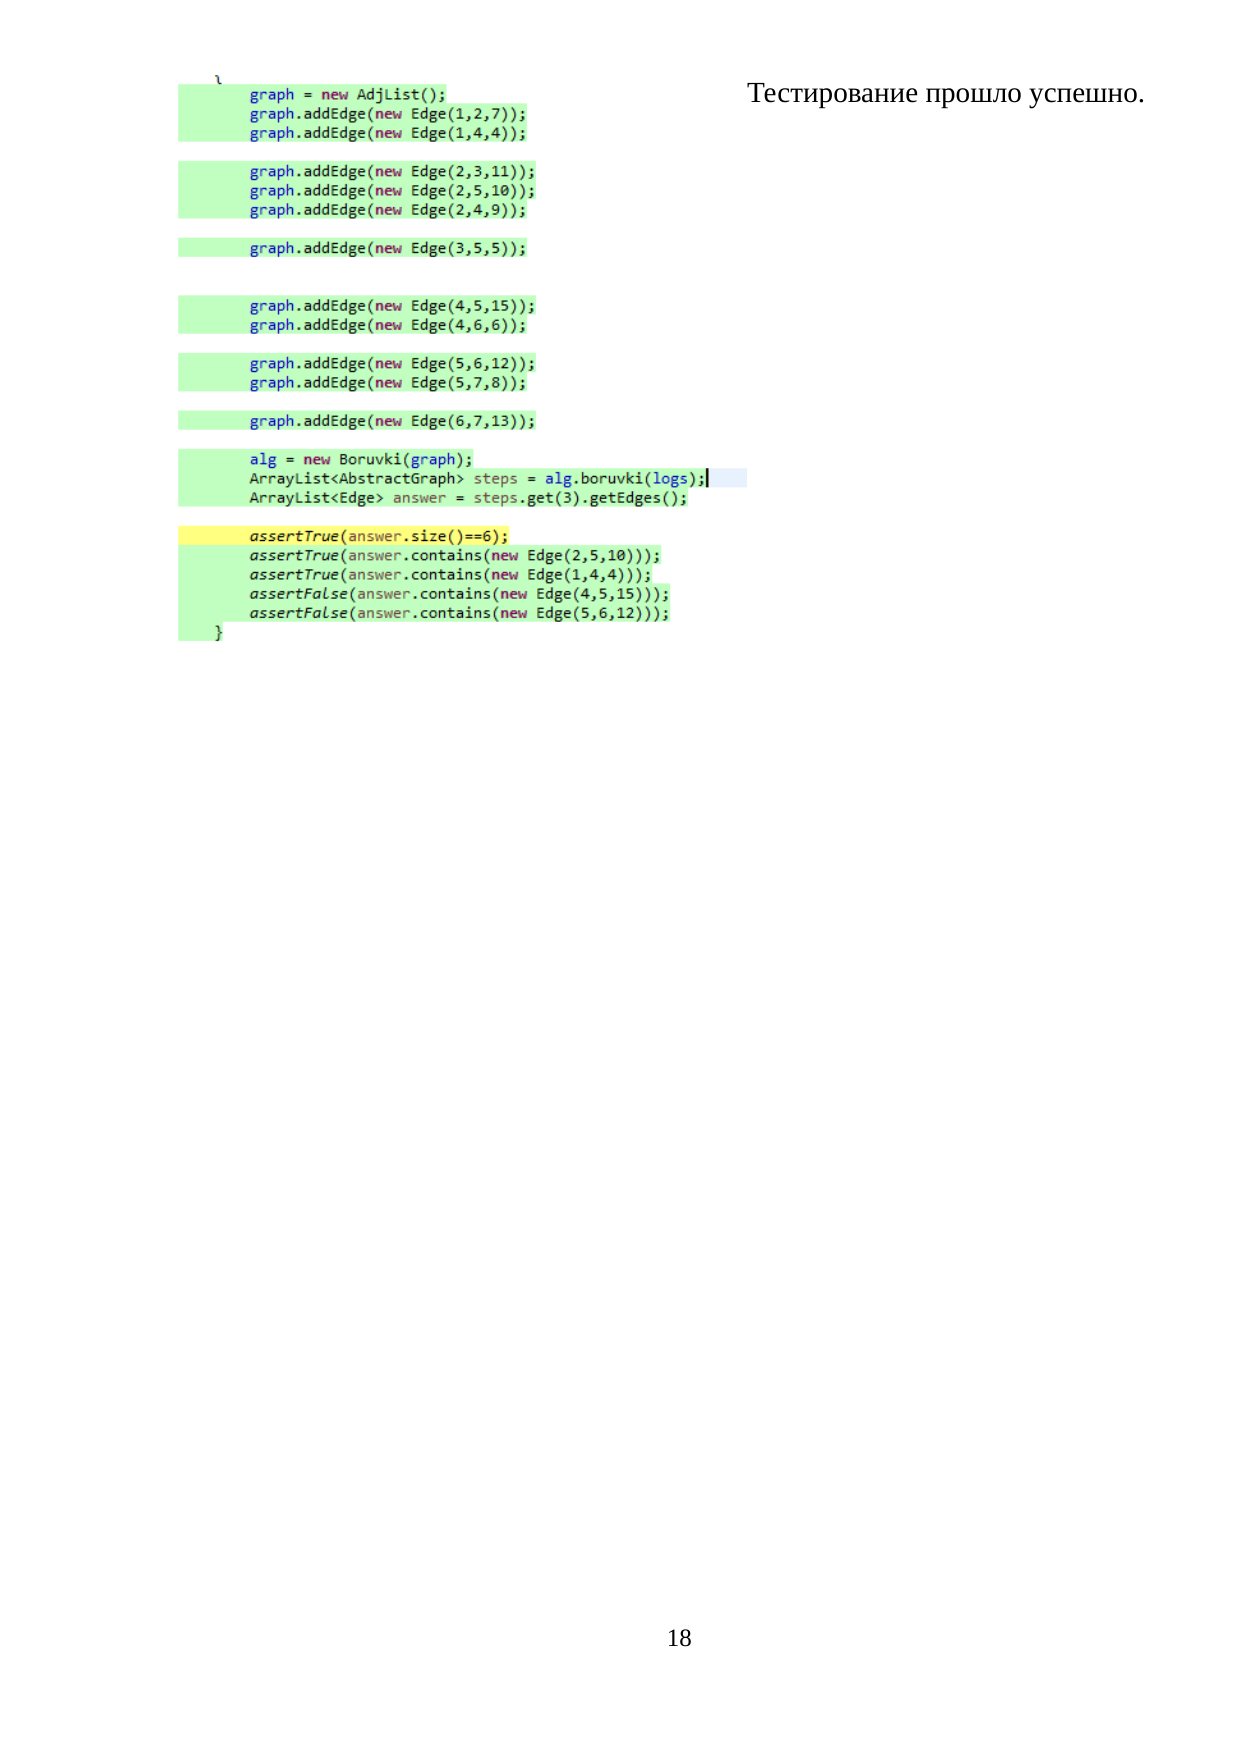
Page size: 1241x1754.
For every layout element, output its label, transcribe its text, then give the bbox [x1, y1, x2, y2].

text Тестирование прошло успешно. [747, 75, 1181, 108]
